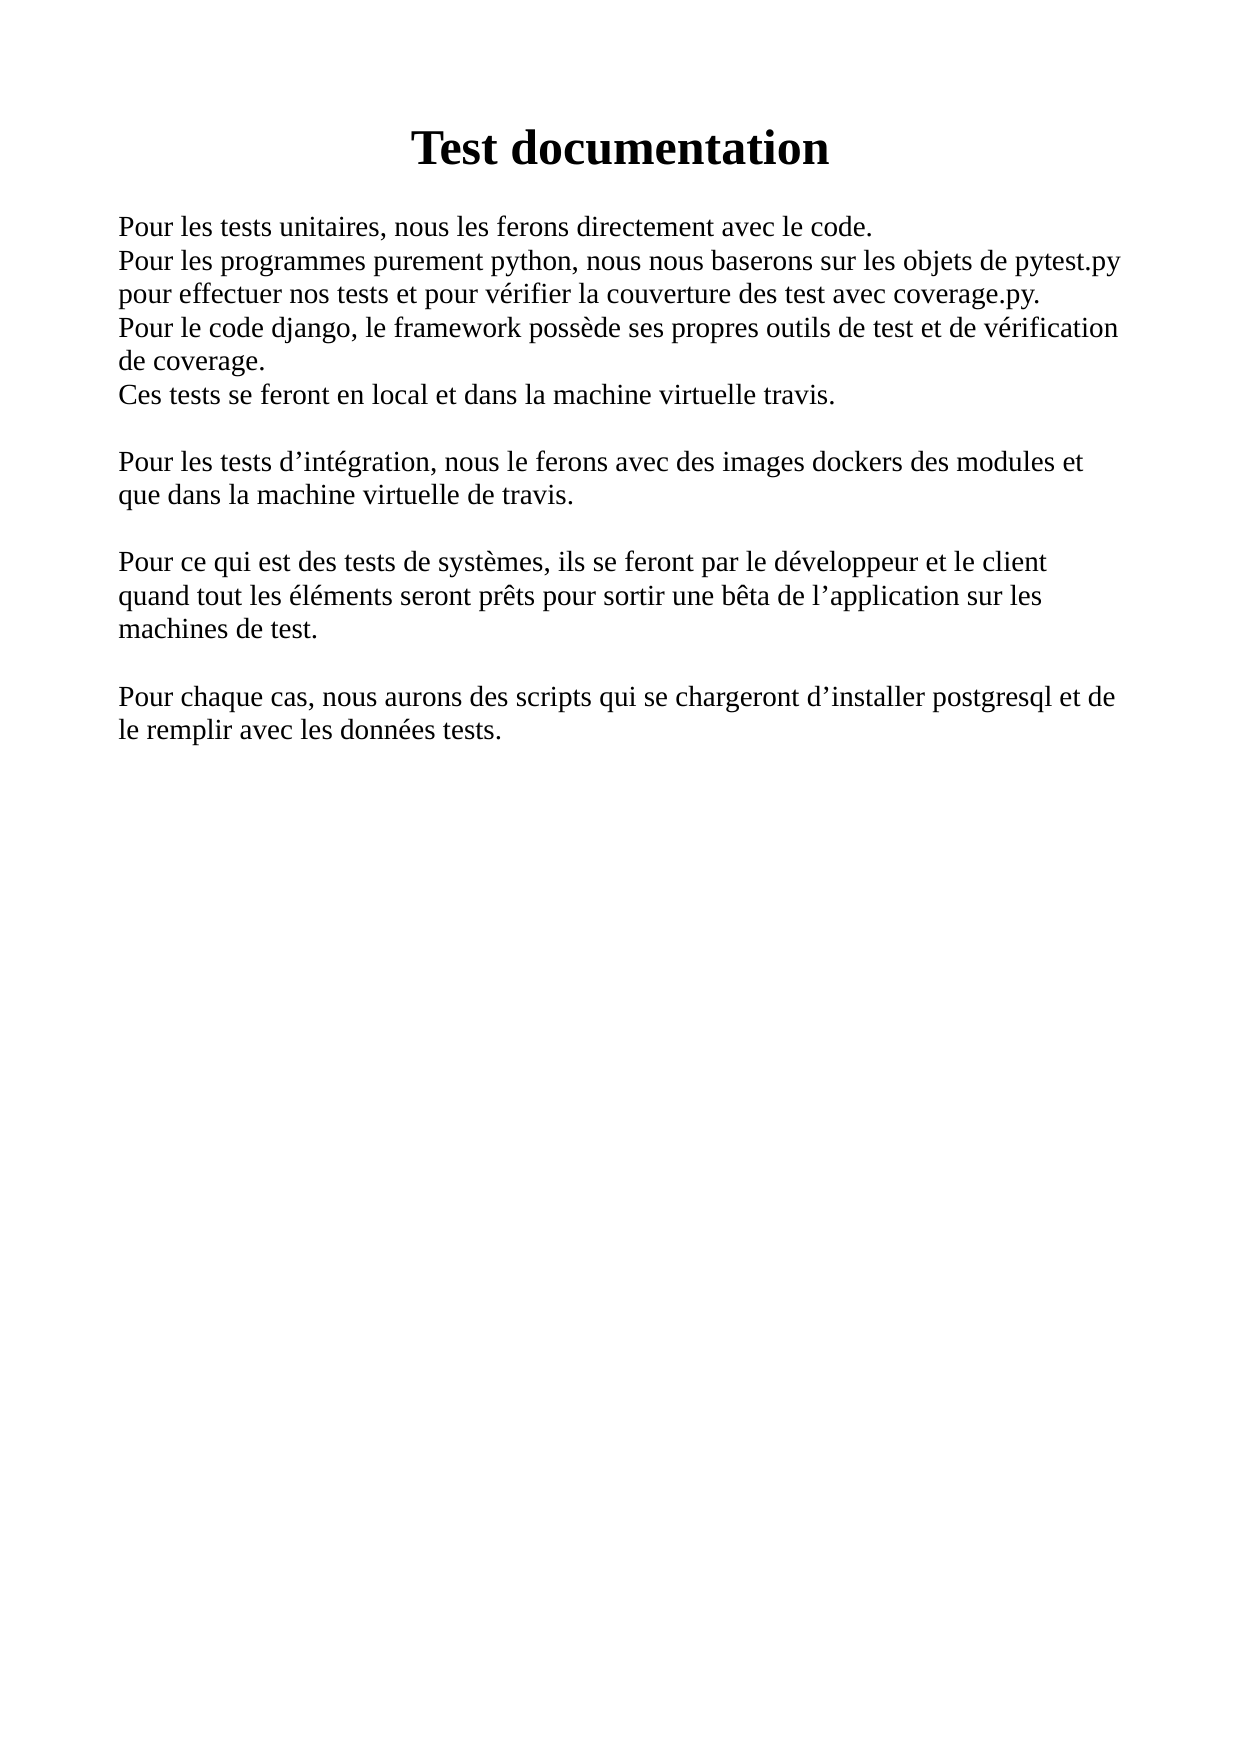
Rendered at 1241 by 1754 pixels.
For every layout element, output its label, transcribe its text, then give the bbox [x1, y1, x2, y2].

text Pour chaque cas, nous aurons des scripts qui se chargeront d’installer postgresql et de le remplir avec les données tests. [118, 679, 1122, 746]
text Pour les tests d’intégration, nous le ferons avec des images dockers des modules et que dans la machine virtuelle de travis. [118, 444, 1122, 511]
text Pour le code django, le framework possède ses propres outils de test et de vérification de coverage. [118, 310, 1122, 377]
text Pour les programmes purement python, nous nous baserons sur les objets de pytest.py pour effectuer nos tests et pour vérifier la couverture des test avec coverage.py. [118, 243, 1122, 310]
text Pour ce qui est des tests de systèmes, ils se feront par le développeur et le client quand tout les éléments seront prêts pour sortir une bêta de l’application sur les machines de test. [118, 544, 1122, 645]
text Ces tests se feront en local et dans la machine virtuelle travis. [118, 377, 1122, 410]
text Pour les tests unitaires, nous les ferons directement avec le code. [118, 209, 1122, 243]
text Test documentation [118, 118, 1122, 176]
